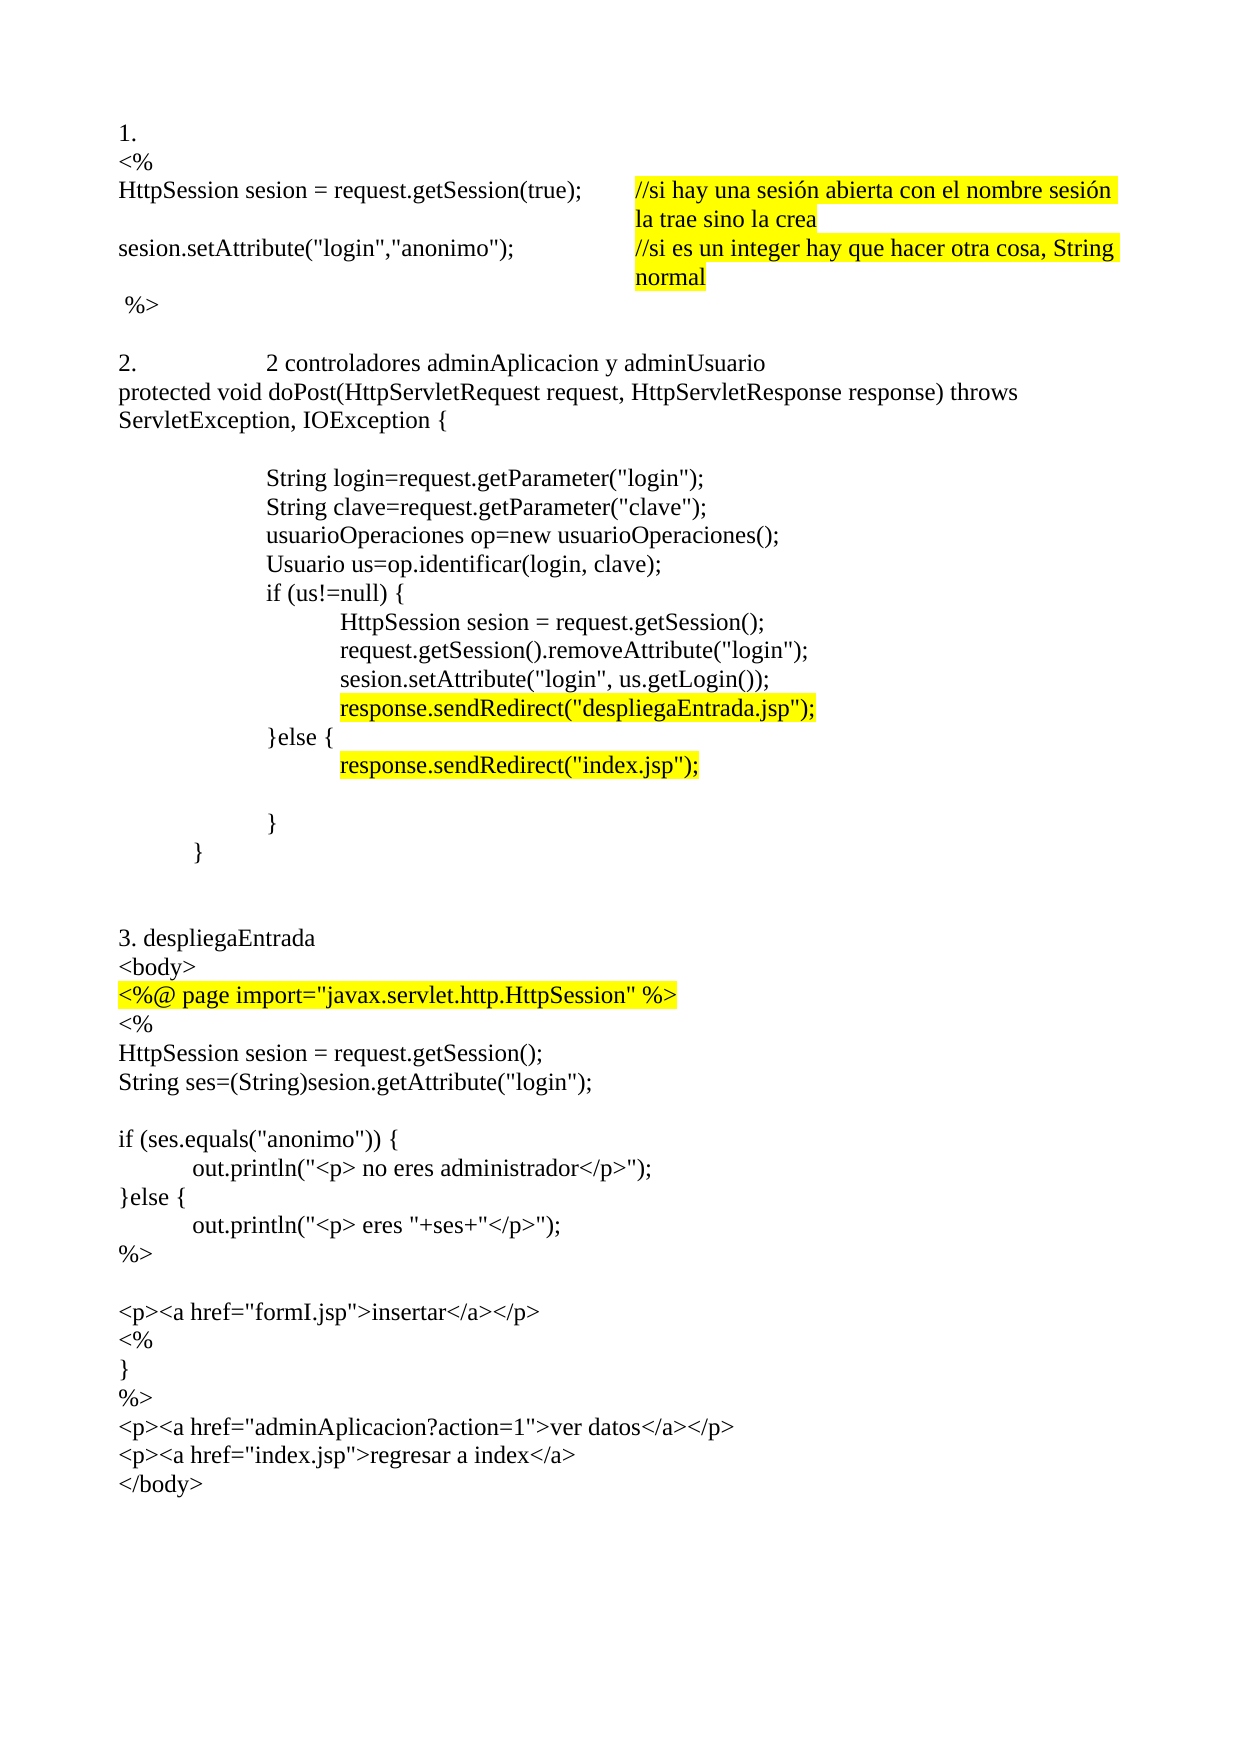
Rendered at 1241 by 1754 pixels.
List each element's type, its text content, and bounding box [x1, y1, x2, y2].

text Usuario us=op.identificar(login, clave); [118, 549, 1122, 578]
text <%@ page import="javax.servlet.http.HttpSession" %> [118, 981, 1122, 1009]
text 3. despliegaEntrada [118, 923, 1122, 952]
text HttpSession sesion = request.getSession(); [118, 607, 1122, 636]
text 2. 2 controladores adminAplicacion y adminUsuario [118, 348, 1122, 377]
text response.sendRedirect("index.jsp"); [118, 751, 1122, 779]
text protected void doPost(HttpServletRequest request, HttpServletResponse response) throws ServletException, IOException { [118, 377, 1122, 434]
text </body> [118, 1469, 1122, 1498]
text %> [118, 1239, 1122, 1268]
text }else { [118, 722, 1122, 751]
text if (us!=null) { [118, 578, 1122, 607]
text if (ses.equals("anonimo")) { [118, 1124, 1122, 1153]
text String clave=request.getParameter("clave"); [118, 492, 1122, 521]
text %> [118, 291, 1122, 319]
text 1. [118, 118, 1122, 147]
text <p><a href="formI.jsp">insertar</a></p> [118, 1297, 1122, 1326]
text HttpSession sesion = request.getSession(); [118, 1038, 1122, 1067]
text sesion.setAttribute("login","anonimo"); //si es un integer hay que hacer otra cosa, String normal [118, 233, 1122, 291]
text HttpSession sesion = request.getSession(true); //si hay una sesión abierta con el nombre sesión la trae sino la crea [118, 176, 1122, 233]
text out.println("<p> eres "+ses+"</p>"); [118, 1211, 1122, 1239]
text <p><a href="index.jsp">regresar a index</a> [118, 1441, 1122, 1469]
text String ses=(String)sesion.getAttribute("login"); [118, 1067, 1122, 1096]
text %> [118, 1383, 1122, 1412]
text usuarioOperaciones op=new usuarioOperaciones(); [118, 521, 1122, 549]
text sesion.setAttribute("login", us.getLogin()); [118, 664, 1122, 693]
text <p><a href="adminAplicacion?action=1">ver datos</a></p> [118, 1412, 1122, 1441]
text request.getSession().removeAttribute("login"); [118, 636, 1122, 664]
text <% [118, 147, 1122, 176]
text } [118, 837, 1122, 866]
text <% [118, 1009, 1122, 1038]
text } [118, 1354, 1122, 1383]
text } [118, 808, 1122, 837]
text }else { [118, 1182, 1122, 1211]
text <% [118, 1326, 1122, 1354]
text <body> [118, 952, 1122, 981]
text String login=request.getParameter("login"); [118, 463, 1122, 492]
text out.println("<p> no eres administrador</p>"); [118, 1153, 1122, 1182]
text response.sendRedirect("despliegaEntrada.jsp"); [118, 693, 1122, 722]
